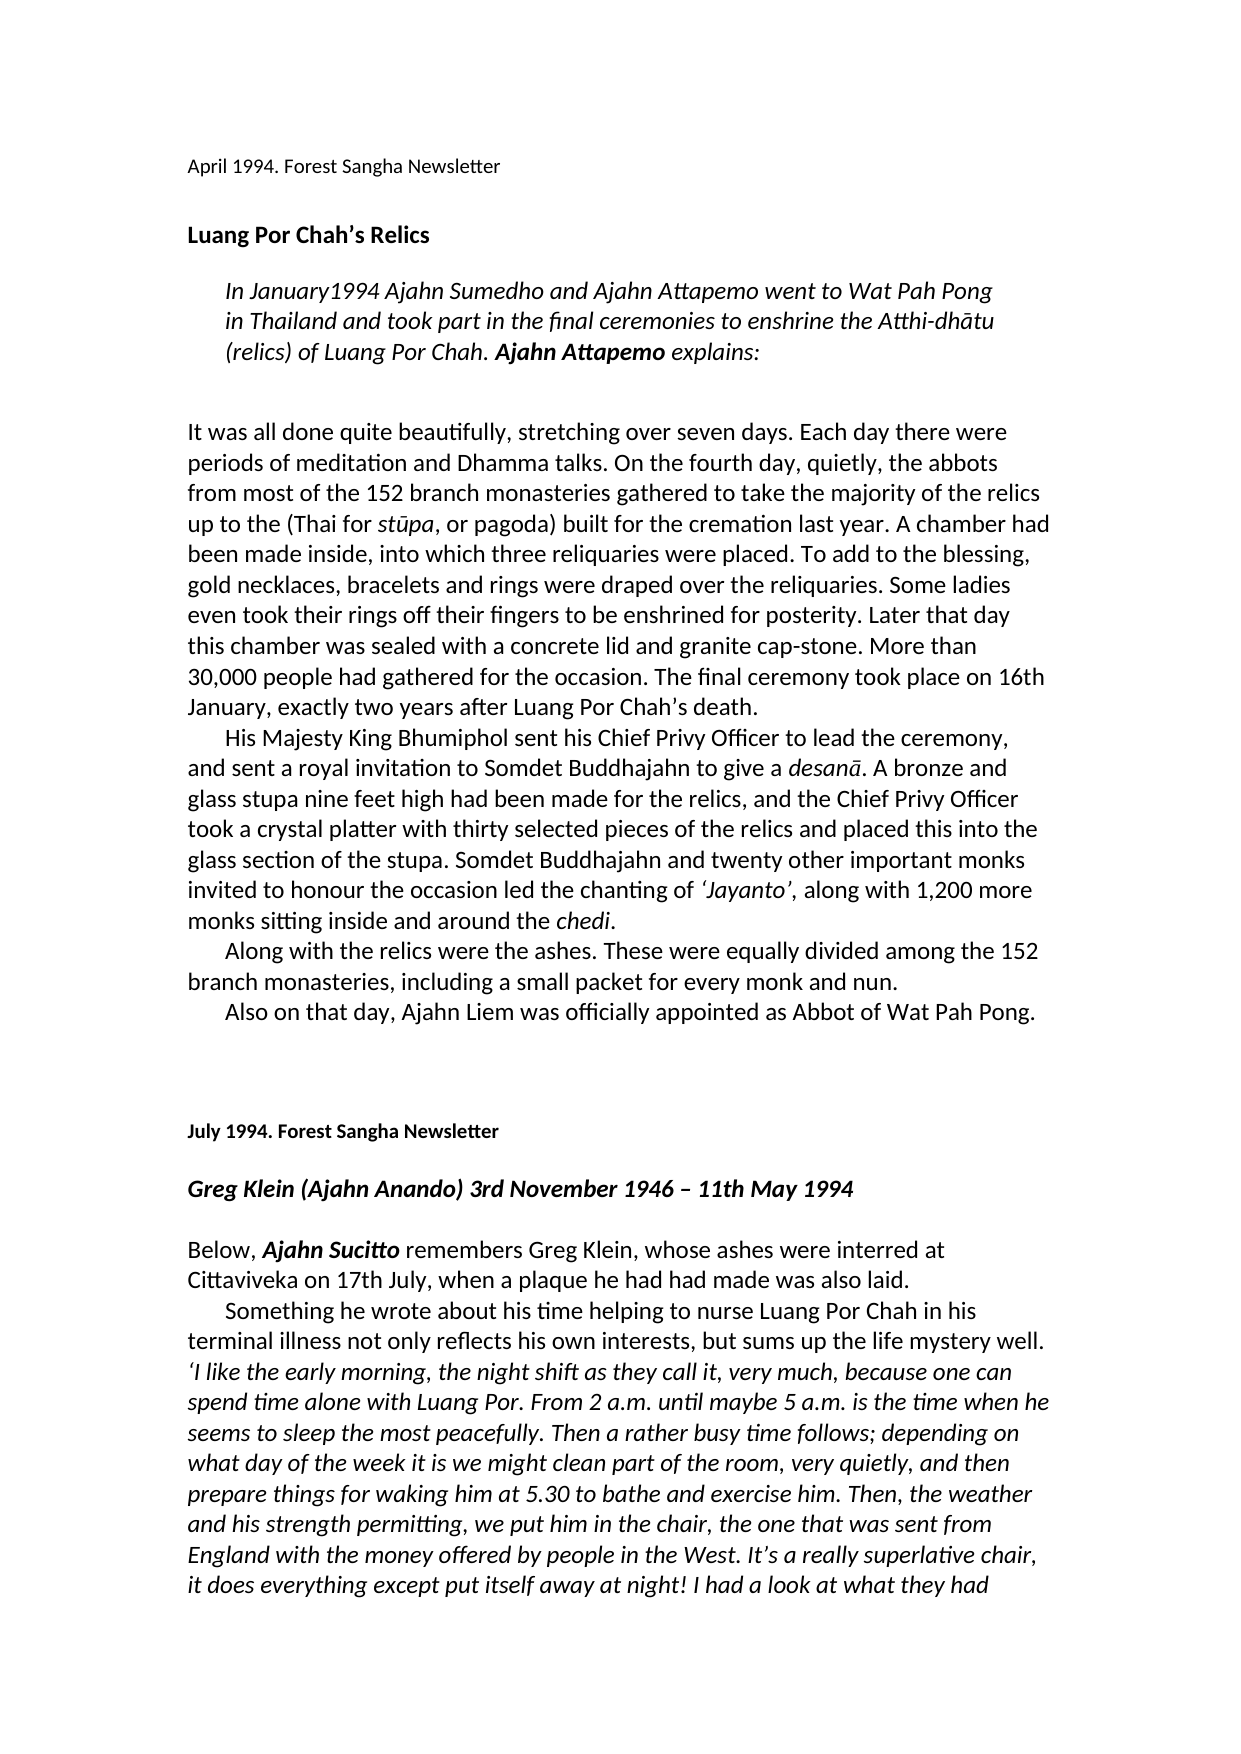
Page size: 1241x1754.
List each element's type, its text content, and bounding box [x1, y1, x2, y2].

text Along with the relics were the ashes. These were equally divided among the 152 branch monasteries, including a small packet for every monk and nun. [187, 935, 1053, 996]
text Luang Por Chah’s Relics [187, 208, 1053, 250]
text Below, Ajahn Sucitto remembers Greg Klein, whose ashes were interred at Cittaviveka on 17th July, when a plaque he had had made was also laid. [187, 1234, 1053, 1295]
text April 1994. Forest Sangha Newsletter [187, 150, 1053, 179]
text In January1994 Ajahn Sumedho and Ajahn Attapemo went to Wat Pah Pong in Thailand and took part in the final ceremonies to enshrine the Atthi-dhātu (relics) of Luang Por Chah. Ajahn Attapemo explains: [225, 275, 1015, 367]
text Something he wrote about his time helping to nurse Luang Por Chah in his terminal illness not only reflects his own interests, but sums up the life mystery well. ‘I like the early morning, the night shift as they call it, very much, because one can spend time alone with Luang Por. From 2 a.m. until maybe 5 a.m. is the time when he seems to sleep the most peacefully. Then a rather busy time follows; depending on what day of the week it is we might clean part of the room, very quietly, and then prepare things for waking him at 5.30 to bathe and exercise him. Then, the weather and his strength permitting, we put him in the chair, the one that was sent from England with the money offered by people in the West. It’s a really superlative chair, it does everything except put itself away at night! I had a look at what they had [187, 1295, 1053, 1600]
text Greg Klein (Ajahn Anando) 3rd November 1946 – 11th May 1994 [187, 1173, 1015, 1203]
text His Majesty King Bhumiphol sent his Chief Privy Officer to lead the ceremony, and sent a royal invitation to Somdet Buddhajahn to give a desanā. A bronze and glass stupa nine feet high had been made for the relics, and the Chief Privy Officer took a crystal platter with thirty selected pieces of the relics and placed this into the glass section of the stupa. Somdet Buddhajahn and twenty other important monks invited to honour the occasion led the chanting of ‘Jayanto’, along with 1,200 more monks sitting inside and around the chedi. [187, 722, 1053, 935]
text July 1994. Forest Sangha Newsletter [187, 1114, 1053, 1144]
text It was all done quite beautifully, stretching over seven days. Each day there were periods of meditation and Dhamma talks. On the fourth day, quietly, the abbots from most of the 152 branch monasteries gathered to take the majority of the relics up to the (Thai for stūpa, or pagoda) built for the cremation last year. A chamber had been made inside, into which three reliquaries were placed. To add to the blessing, gold necklaces, bracelets and rings were draped over the reliquaries. Some ladies even took their rings off their fingers to be enshrined for posterity. Later that day this chamber was sealed with a concrete lid and granite cap-stone. More than 30,000 people had gathered for the occasion. The final ceremony took place on 16th January, exactly two years after Luang Por Chah’s death. [187, 417, 1053, 722]
text Also on that day, Ajahn Liem was officially appointed as Abbot of Wat Pah Pong. [187, 996, 1053, 1027]
